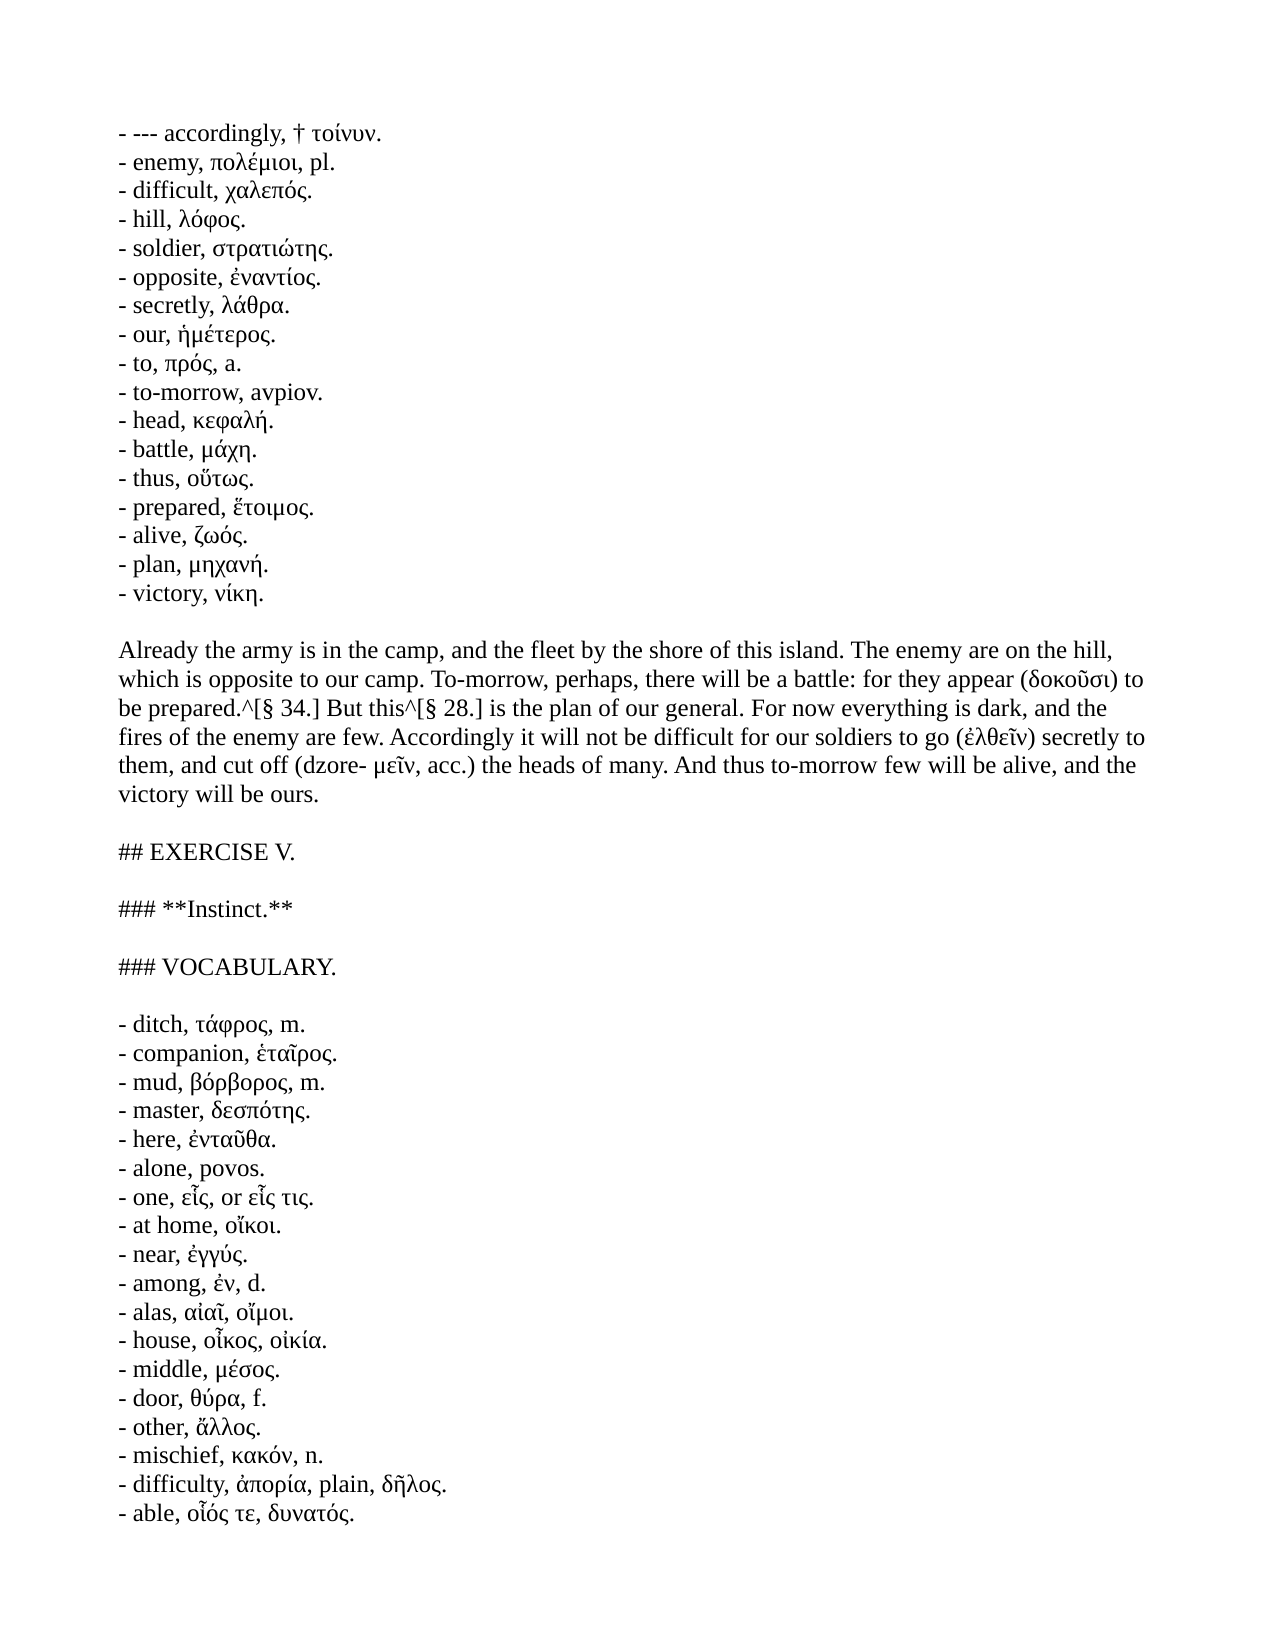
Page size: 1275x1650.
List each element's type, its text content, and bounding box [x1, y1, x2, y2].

text - companion, ἑταῖρος. [118, 1038, 1157, 1067]
text - to-morrow, avpiov. [118, 377, 1157, 406]
text - opposite, ἐναντίος. [118, 262, 1157, 291]
text - master, δεσπότης. [118, 1096, 1157, 1124]
text - middle, μέσος. [118, 1354, 1157, 1383]
text - among, ἐν, d. [118, 1268, 1157, 1297]
text - near, ἐγγύς. [118, 1239, 1157, 1268]
text - head, κεφαλή. [118, 406, 1157, 434]
text - our, ἡμέτερος. [118, 319, 1157, 348]
text - here, ἐνταῦθα. [118, 1124, 1157, 1153]
text - ditch, τάφρος, m. [118, 1009, 1157, 1038]
text - difficulty, ἀπορία, plain, δῆλος. [118, 1469, 1157, 1498]
text - alive, ζωός. [118, 521, 1157, 549]
text - hill, λόφος. [118, 204, 1157, 233]
text - house, οἶκος, οἰκία. [118, 1326, 1157, 1354]
text - door, θύρα, f. [118, 1383, 1157, 1412]
text - alone, povos. [118, 1153, 1157, 1182]
text - prepared, ἕτοιμος. [118, 492, 1157, 521]
text ### VOCABULARY. [118, 952, 1157, 981]
text - thus, οὕτως. [118, 463, 1157, 492]
text - secretly, λάθρα. [118, 291, 1157, 319]
text - enemy, πολέμιοι, pl. [118, 147, 1157, 176]
text - battle, μάχη. [118, 434, 1157, 463]
text - other, ἄλλος. [118, 1412, 1157, 1441]
text - difficult, χαλεπός. [118, 176, 1157, 204]
text - able, οἷός τε, δυνατός. [118, 1498, 1157, 1527]
text - one, εἷς, or εἷς τις. [118, 1182, 1157, 1211]
text - victory, νίκη. [118, 578, 1157, 607]
text ## EXERCISE V. [118, 837, 1157, 866]
text - plan, μηχανή. [118, 549, 1157, 578]
text Already the army is in the camp, and the fleet by the shore of this island. The enemy are on the hill, which is opposite to our camp. To-morrow, perhaps, there will be a battle: for they appear (δοκοῦσι) to be prepared.^[§ 34.] But this^[§ 28.] is the plan of our general. For now everything is dark, and the fires of the enemy are few. Accordingly it will not be difficult for our soldiers to go (ἐλθεῖν) secretly to them, and cut off (dzore- μεῖν, acc.) the heads of many. And thus to-morrow few will be alive, and the victory will be ours. [118, 636, 1157, 808]
text ### **Instinct.** [118, 894, 1157, 923]
text - mud, βόρβορος, m. [118, 1067, 1157, 1096]
text - at home, οἴκοι. [118, 1211, 1157, 1239]
text - soldier, στρατιώτης. [118, 233, 1157, 262]
text - to, πρός, a. [118, 348, 1157, 377]
text - alas, αἰαῖ, οἴμοι. [118, 1297, 1157, 1326]
text - mischief, κακόν, n. [118, 1441, 1157, 1469]
text - --- accordingly, † τοίνυν. [118, 118, 1157, 147]
